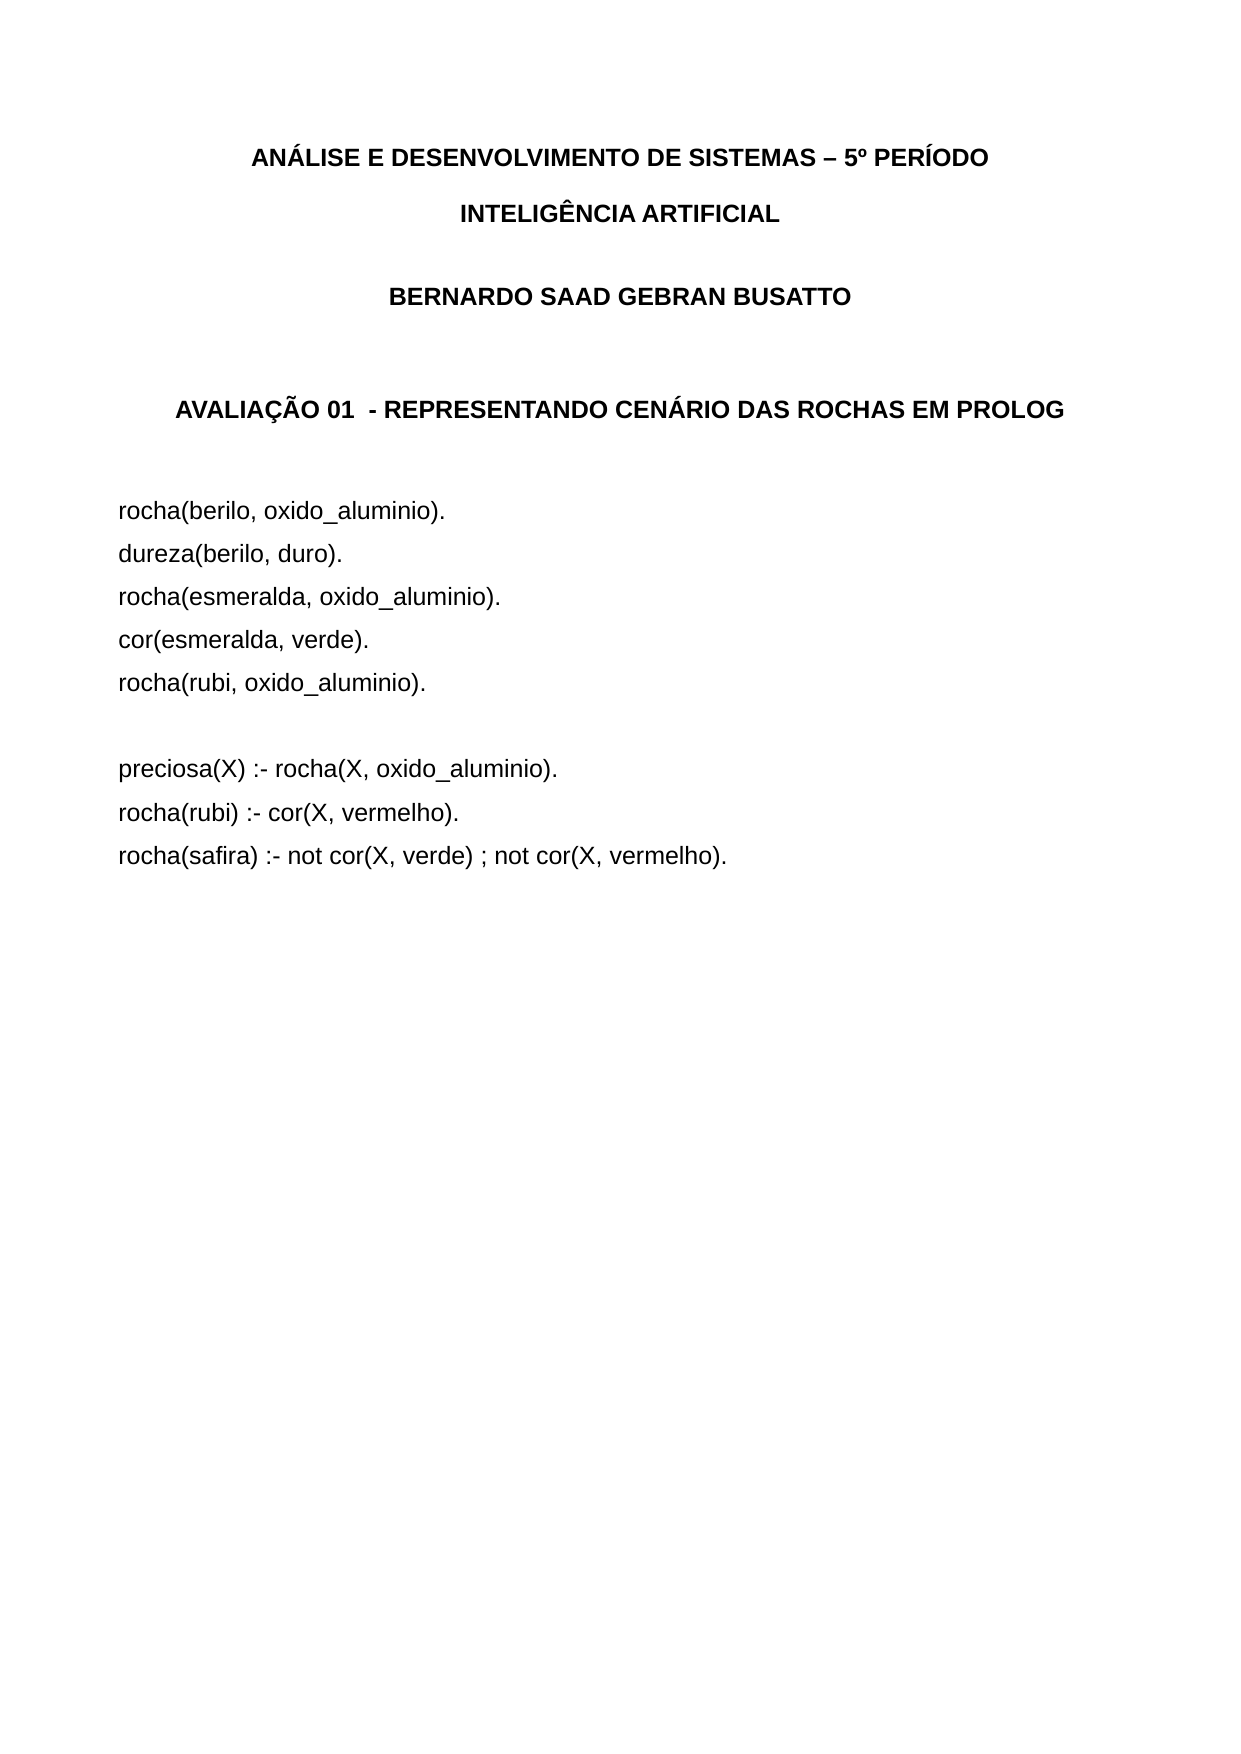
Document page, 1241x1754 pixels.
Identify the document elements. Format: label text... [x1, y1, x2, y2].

subtitle BERNARDO SAAD GEBRAN BUSATTO [118, 281, 1122, 310]
text rocha(esmeralda, oxido_aluminio). [118, 582, 1122, 611]
text preciosa(X) :- rocha(X, oxido_aluminio). [118, 754, 1122, 783]
text rocha(safira) :- not cor(X, verde) ; not cor(X, vermelho). [118, 841, 1122, 869]
text AVALIAÇÃO 01 - REPRESENTANDO CENÁRIO DAS ROCHAS EM PROLOG [118, 395, 1122, 423]
text INTELIGÊNCIA ARTIFICIAL [118, 199, 1122, 227]
text rocha(rubi) :- cor(X, vermelho). [118, 797, 1122, 826]
text rocha(berilo, oxido_aluminio). [118, 496, 1122, 524]
text rocha(rubi, oxido_aluminio). [118, 668, 1122, 697]
text cor(esmeralda, verde). [118, 625, 1122, 654]
subtitle ANÁLISE E DESENVOLVIMENTO DE SISTEMAS – 5º PERÍODO [118, 143, 1122, 172]
text dureza(berilo, duro). [118, 539, 1122, 567]
